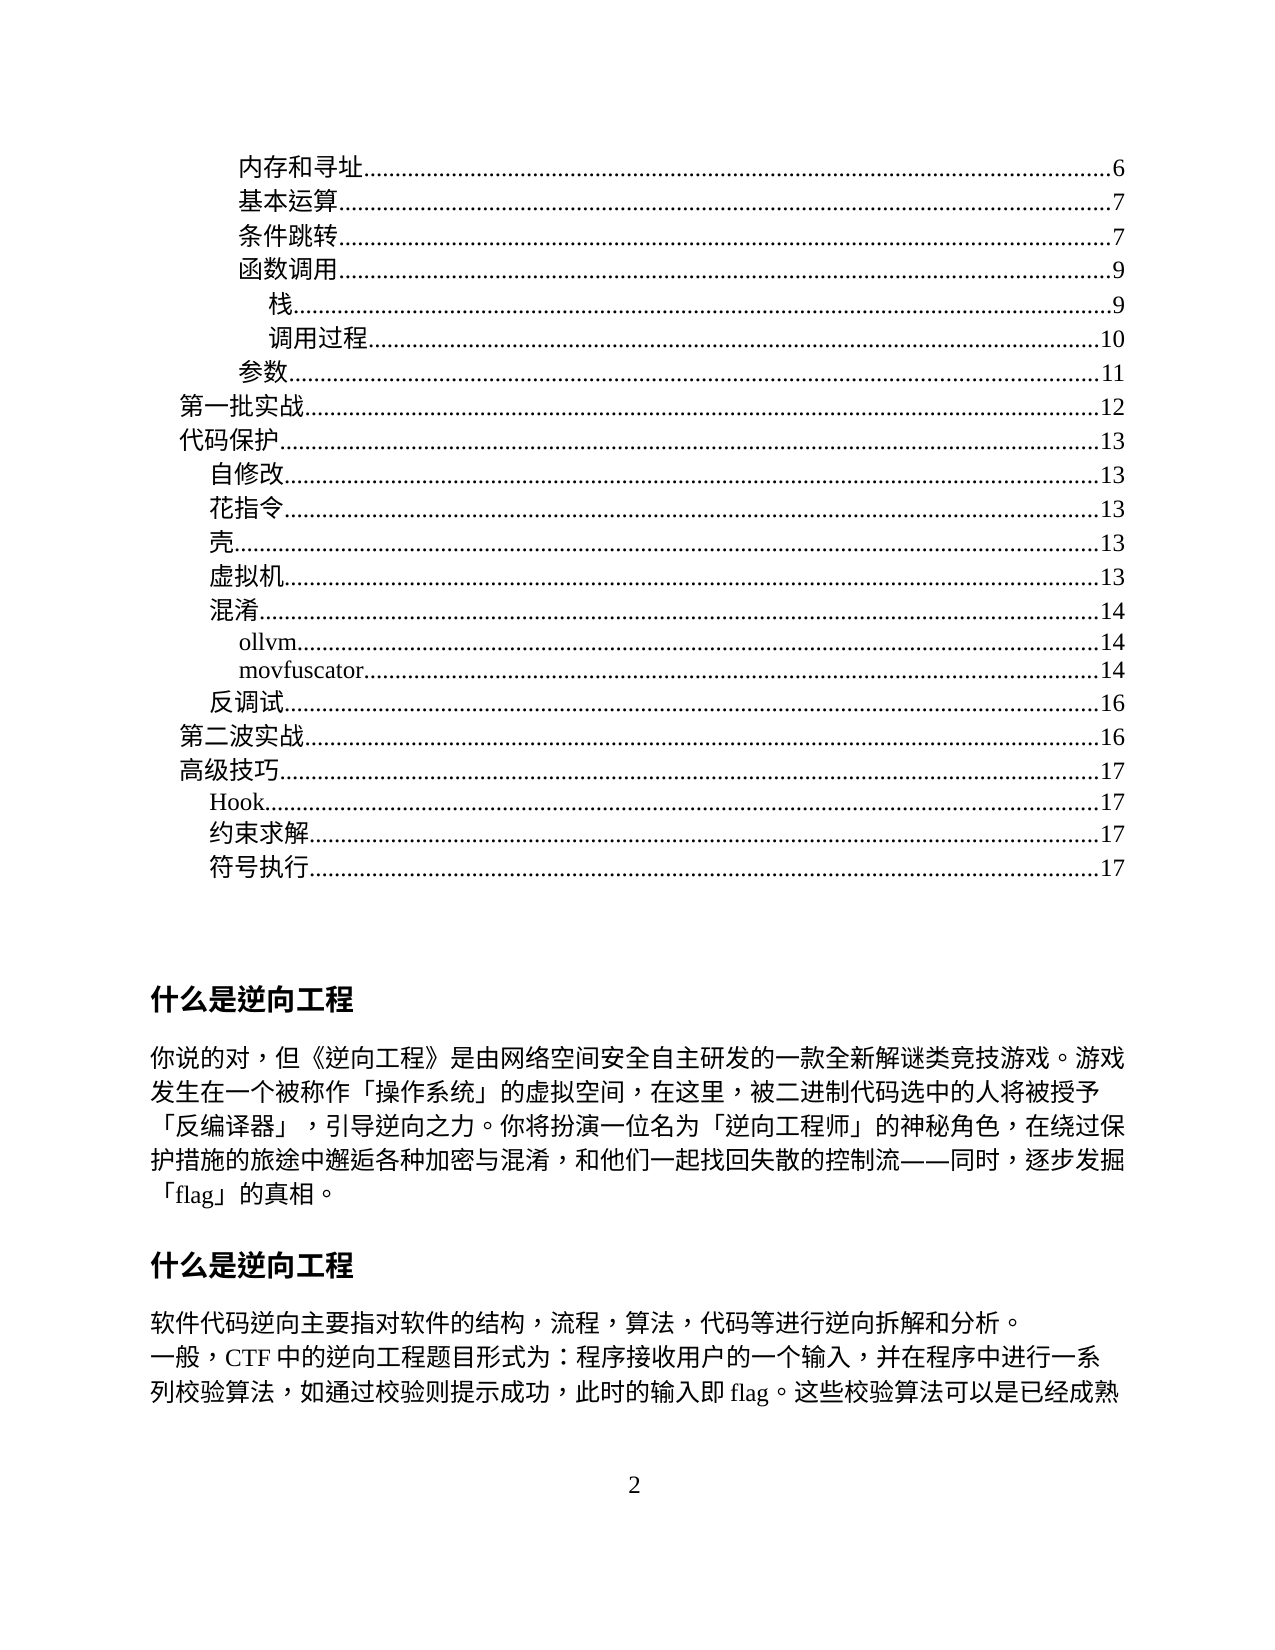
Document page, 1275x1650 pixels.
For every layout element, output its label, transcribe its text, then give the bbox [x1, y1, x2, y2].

text 条件跳转 7 [238, 218, 1125, 252]
text 混淆 14 [209, 593, 1125, 627]
text 第一批实战 12 [179, 388, 1125, 422]
text 基本运算 7 [238, 184, 1125, 218]
text 自修改 13 [209, 457, 1125, 491]
text ollvm 14 [238, 627, 1125, 656]
text 调用过程 10 [268, 320, 1125, 354]
text 虚拟机 13 [209, 559, 1125, 593]
text 约束求解 17 [209, 815, 1125, 849]
text 反调试 16 [209, 684, 1125, 718]
text 第二波实战 16 [179, 718, 1125, 752]
text 代码保护 13 [179, 422, 1125, 457]
text 栈 9 [268, 286, 1125, 320]
text 壳 13 [209, 525, 1125, 559]
text 函数调用 9 [238, 252, 1125, 286]
text Hook 17 [209, 787, 1125, 815]
subtitle 什么是逆向工程 [150, 1245, 1125, 1284]
text movfuscator 14 [238, 656, 1125, 684]
text 内存和寻址 6 [238, 150, 1125, 184]
text 参数 11 [238, 354, 1125, 388]
text 高级技巧 17 [179, 752, 1125, 787]
text 你说的对，但《逆向工程》是由网络空间安全自主研发的一款全新解谜类竞技游戏。游戏发生在一个被称作「操作系统」的虚拟空间，在这里，被二进制代码选中的人将被授予「反编译器」，引导逆向之力。你将扮演一位名为「逆向工程师」的神秘角色，在绕过保护措施的旅途中邂逅各种加密与混淆，和他们一起找回失散的控制流——同时，逐步发掘「flag」的真相。 [150, 1041, 1125, 1211]
text 花指令 13 [209, 491, 1125, 525]
subtitle 什么是逆向工程 [150, 979, 1125, 1019]
text 软件代码逆向主要指对软件的结构，流程，算法，代码等进行逆向拆解和分析。 一般，CTF中的逆向工程题目形式为：程序接收用户的一个输入，并在程序中进行一系列校验算法，如通过校验则提示成功，此时的输入即flag。这些校验算法可以是已经成熟 [150, 1306, 1125, 1408]
text 符号执行 17 [209, 849, 1125, 883]
